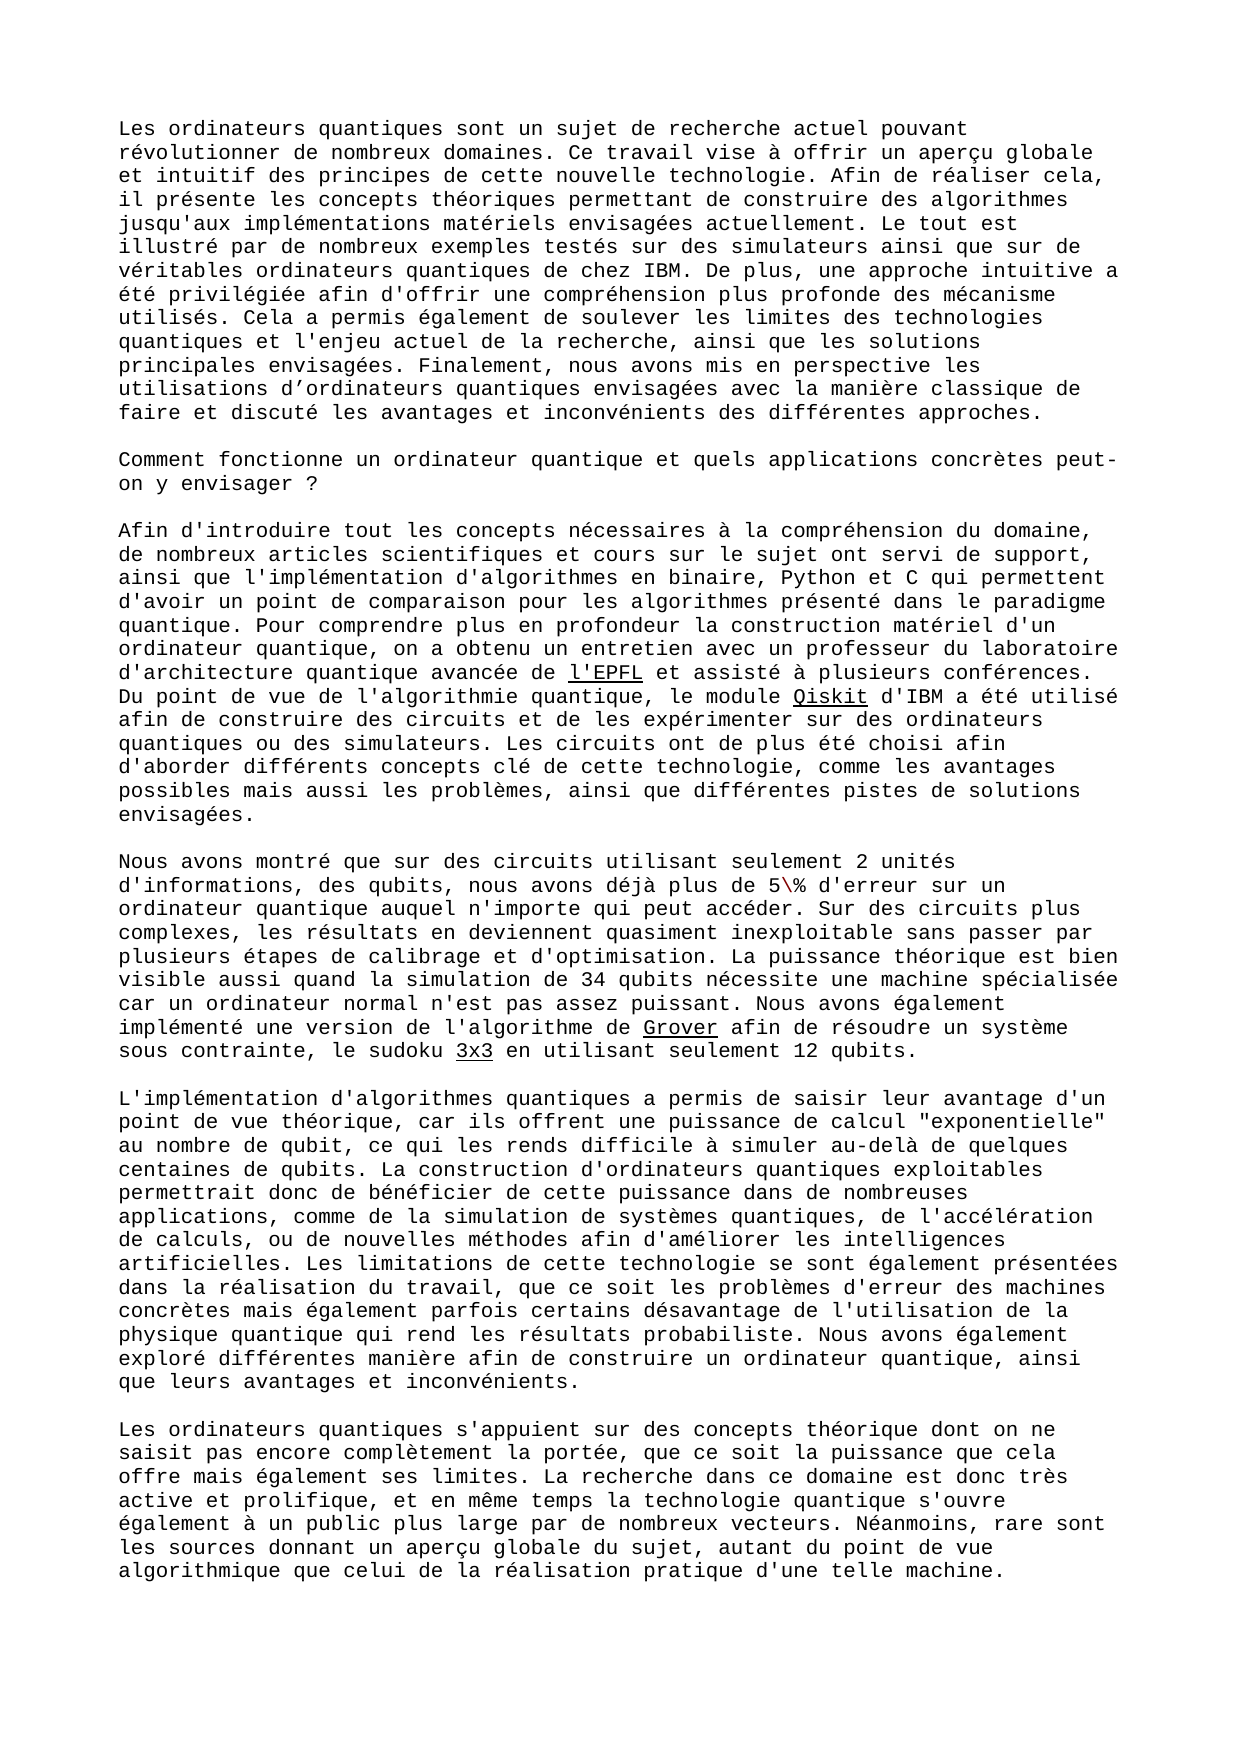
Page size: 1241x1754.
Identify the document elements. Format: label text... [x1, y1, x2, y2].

text Les ordinateurs quantiques sont un sujet de recherche actuel pouvant révolutionner de nombreux domaines. Ce travail vise à offrir un aperçu globale et intuitif des principes de cette nouvelle technologie. Afin de réaliser cela, il présente les concepts théoriques permettant de construire des algorithmes jusqu'aux implémentations matériels envisagées actuellement. Le tout est illustré par de nombreux exemples testés sur des simulateurs ainsi que sur de véritables ordinateurs quantiques de chez IBM. De plus, une approche intuitive a été privilégiée afin d'offrir une compréhension plus profonde des mécanisme utilisés. Cela a permis également de soulever les limites des technologies quantiques et l'enjeu actuel de la recherche, ainsi que les solutions principales envisagées. Finalement, nous avons mis en perspective les utilisations d’ordinateurs quantiques envisagées avec la manière classique de faire et discuté les avantages et inconvénients des différentes approches. [118, 118, 1122, 426]
text Afin d'introduire tout les concepts nécessaires à la compréhension du domaine, de nombreux articles scientifiques et cours sur le sujet ont servi de support, ainsi que l'implémentation d'algorithmes en binaire, Python et C qui permettent d'avoir un point de comparaison pour les algorithmes présenté dans le paradigme quantique. Pour comprendre plus en profondeur la construction matériel d'un ordinateur quantique, on a obtenu un entretien avec un professeur du laboratoire d'architecture quantique avancée de l'EPFL et assisté à plusieurs conférences. Du point de vue de l'algorithmie quantique, le module Qiskit d'IBM a été utilisé afin de construire des circuits et de les expérimenter sur des ordinateurs quantiques ou des simulateurs. Les circuits ont de plus été choisi afin d'aborder différents concepts clé de cette technologie, comme les avantages possibles mais aussi les problèmes, ainsi que différentes pistes de solutions envisagées. [118, 520, 1122, 827]
text Les ordinateurs quantiques s'appuient sur des concepts théorique dont on ne saisit pas encore complètement la portée, que ce soit la puissance que cela offre mais également ses limites. La recherche dans ce domaine est donc très active et prolifique, et en même temps la technologie quantique s'ouvre également à un public plus large par de nombreux vecteurs. Néanmoins, rare sont les sources donnant un aperçu globale du sujet, autant du point de vue algorithmique que celui de la réalisation pratique d'une telle machine. [118, 1419, 1122, 1584]
text Nous avons montré que sur des circuits utilisant seulement 2 unités d'informations, des qubits, nous avons déjà plus de 5\% d'erreur sur un ordinateur quantique auquel n'importe qui peut accéder. Sur des circuits plus complexes, les résultats en deviennent quasiment inexploitable sans passer par plusieurs étapes de calibrage et d'optimisation. La puissance théorique est bien visible aussi quand la simulation de 34 qubits nécessite une machine spécialisée car un ordinateur normal n'est pas assez puissant. Nous avons également implémenté une version de l'algorithme de Grover afin de résoudre un système sous contrainte, le sudoku 3x3 en utilisant seulement 12 qubits. [118, 851, 1122, 1064]
text Comment fonctionne un ordinateur quantique et quels applications concrètes peut-on y envisager ? [118, 449, 1122, 496]
text L'implémentation d'algorithmes quantiques a permis de saisir leur avantage d'un point de vue théorique, car ils offrent une puissance de calcul "exponentielle" au nombre de qubit, ce qui les rends difficile à simuler au-delà de quelques centaines de qubits. La construction d'ordinateurs quantiques exploitables permettrait donc de bénéficier de cette puissance dans de nombreuses applications, comme de la simulation de systèmes quantiques, de l'accélération de calculs, ou de nouvelles méthodes afin d'améliorer les intelligences artificielles. Les limitations de cette technologie se sont également présentées dans la réalisation du travail, que ce soit les problèmes d'erreur des machines concrètes mais également parfois certains désavantage de l'utilisation de la physique quantique qui rend les résultats probabiliste. Nous avons également exploré différentes manière afin de construire un ordinateur quantique, ainsi que leurs avantages et inconvénients. [118, 1088, 1122, 1395]
